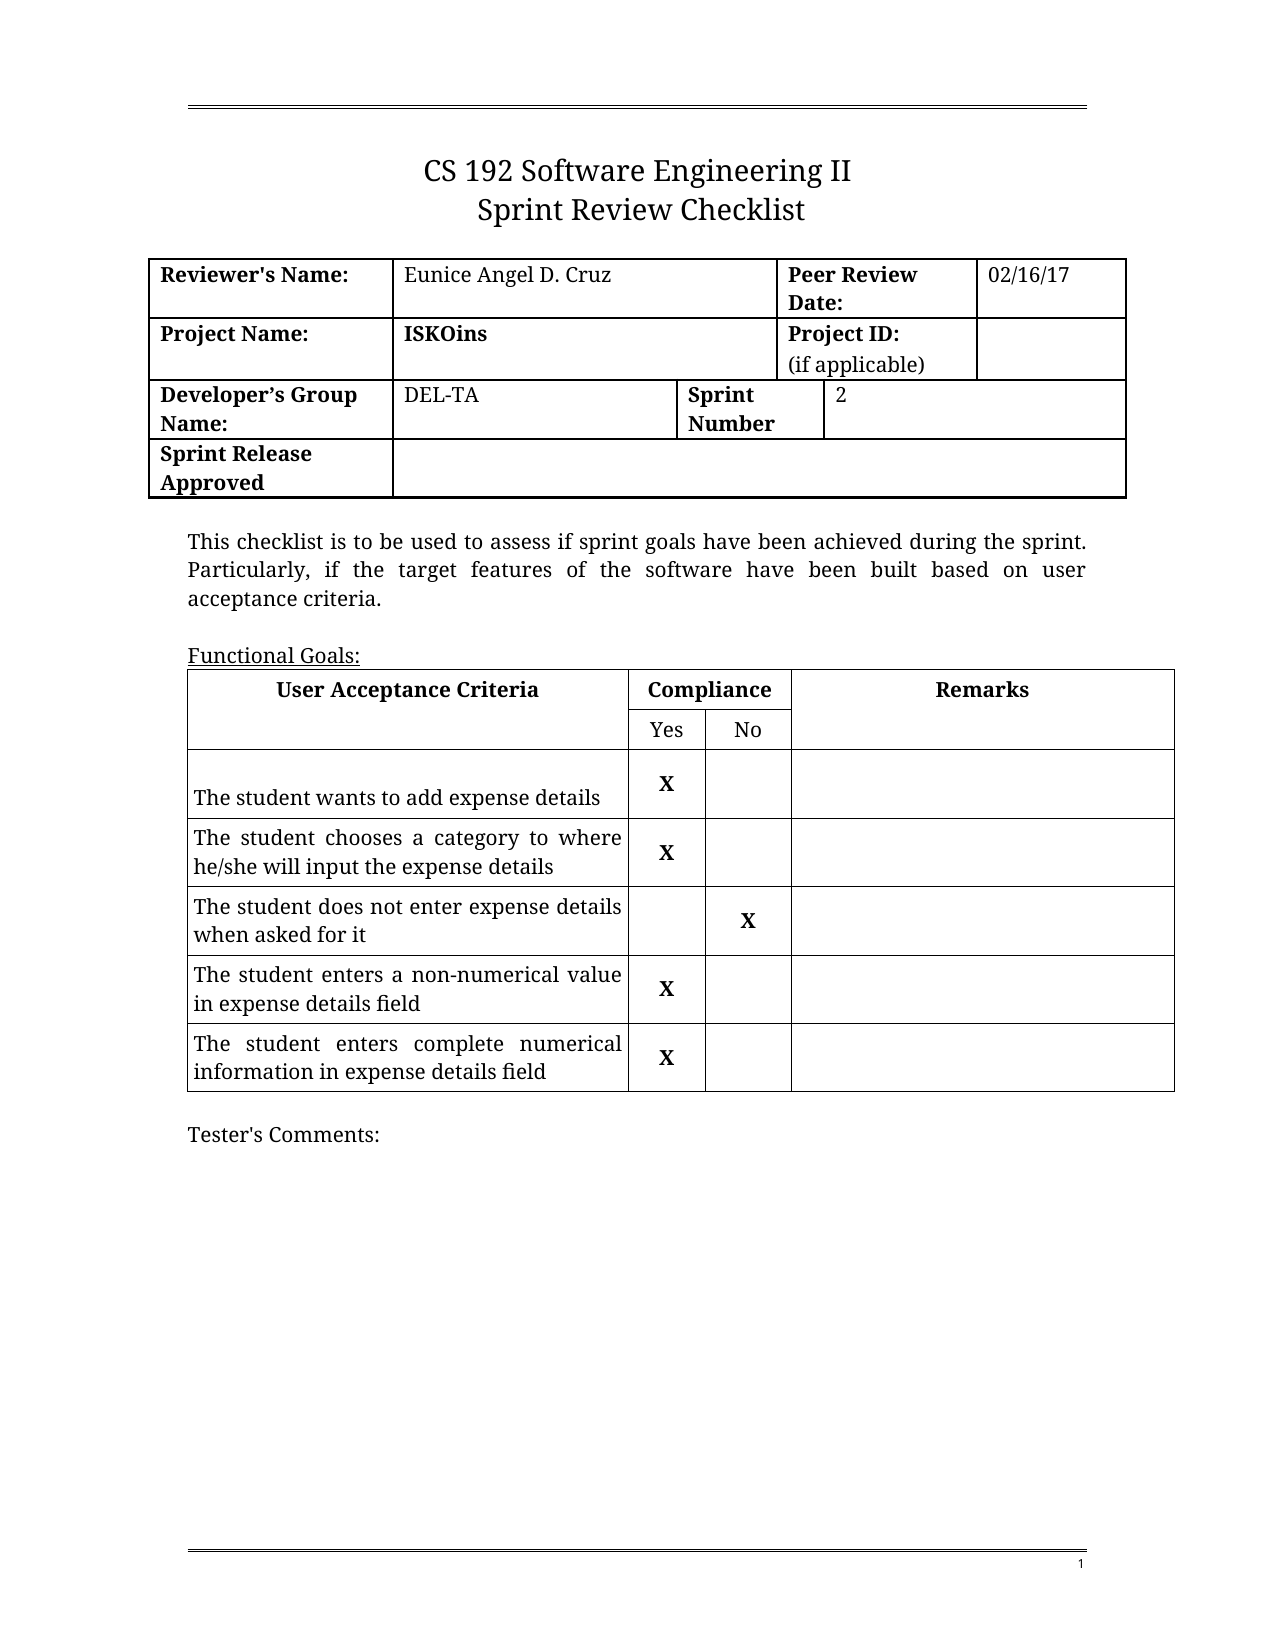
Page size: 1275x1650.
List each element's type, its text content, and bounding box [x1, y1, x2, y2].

table_cell The student wants to add expense details [188, 750, 628, 818]
table_cell [792, 750, 1174, 818]
table_cell [792, 819, 1174, 886]
table_cell 2 [825, 381, 1125, 437]
table_cell [394, 440, 1125, 496]
table_cell X [629, 1024, 705, 1091]
table_header Compliance [629, 670, 791, 709]
table_cell [792, 1024, 1174, 1091]
text Sprint Review Checklist [187, 190, 1087, 229]
table_header Eunice Angel D. Cruz [394, 260, 776, 317]
table_cell X [706, 887, 791, 954]
table_cell Yes [629, 710, 705, 749]
text This checklist is to be used to assess if sprint goals have been achieved during the sprint. Particularly, if the target features of the software have been built based on user acceptance criteria. [187, 527, 1087, 612]
table_cell The student enters a non-numerical value in expense details field [188, 956, 628, 1023]
table_cell No [706, 710, 791, 749]
table_cell X [629, 819, 705, 886]
table_cell Project ID: [778, 319, 976, 348]
table_cell The student enters complete numerical information in expense details field [188, 1024, 628, 1091]
table_cell [978, 319, 1125, 378]
table_cell [792, 887, 1174, 954]
table_header User Acceptance Criteria [188, 670, 628, 749]
table_cell (if applicable) [778, 348, 976, 378]
table_cell [629, 887, 705, 954]
text Functional Goals: [187, 641, 1087, 669]
table_cell [706, 819, 791, 886]
text Tester's Comments: [187, 1120, 1087, 1148]
table_header 02/16/17 [978, 260, 1125, 317]
table_cell Project Name: [150, 319, 392, 378]
table_cell [706, 1024, 791, 1091]
table_cell [706, 956, 791, 1023]
table_cell ISKOins [394, 319, 776, 378]
table_cell The student chooses a category to where he/she will input the expense details [188, 819, 628, 886]
text CS 192 Software Engineering II [187, 150, 1087, 190]
table_cell [792, 956, 1174, 1023]
table_header Remarks [792, 670, 1174, 749]
table_cell DEL-TA [394, 381, 676, 437]
table_cell Developer’s Group Name: [150, 381, 392, 437]
table_cell X [629, 750, 705, 818]
table_cell Sprint Release Approved [150, 440, 392, 496]
table_header Reviewer's Name: [150, 260, 392, 317]
table_header Peer Review Date: [778, 260, 976, 317]
table_cell The student does not enter expense details when asked for it [188, 887, 628, 954]
table_cell [706, 750, 791, 818]
table_cell Sprint Number [678, 381, 823, 437]
table_cell X [629, 956, 705, 1023]
